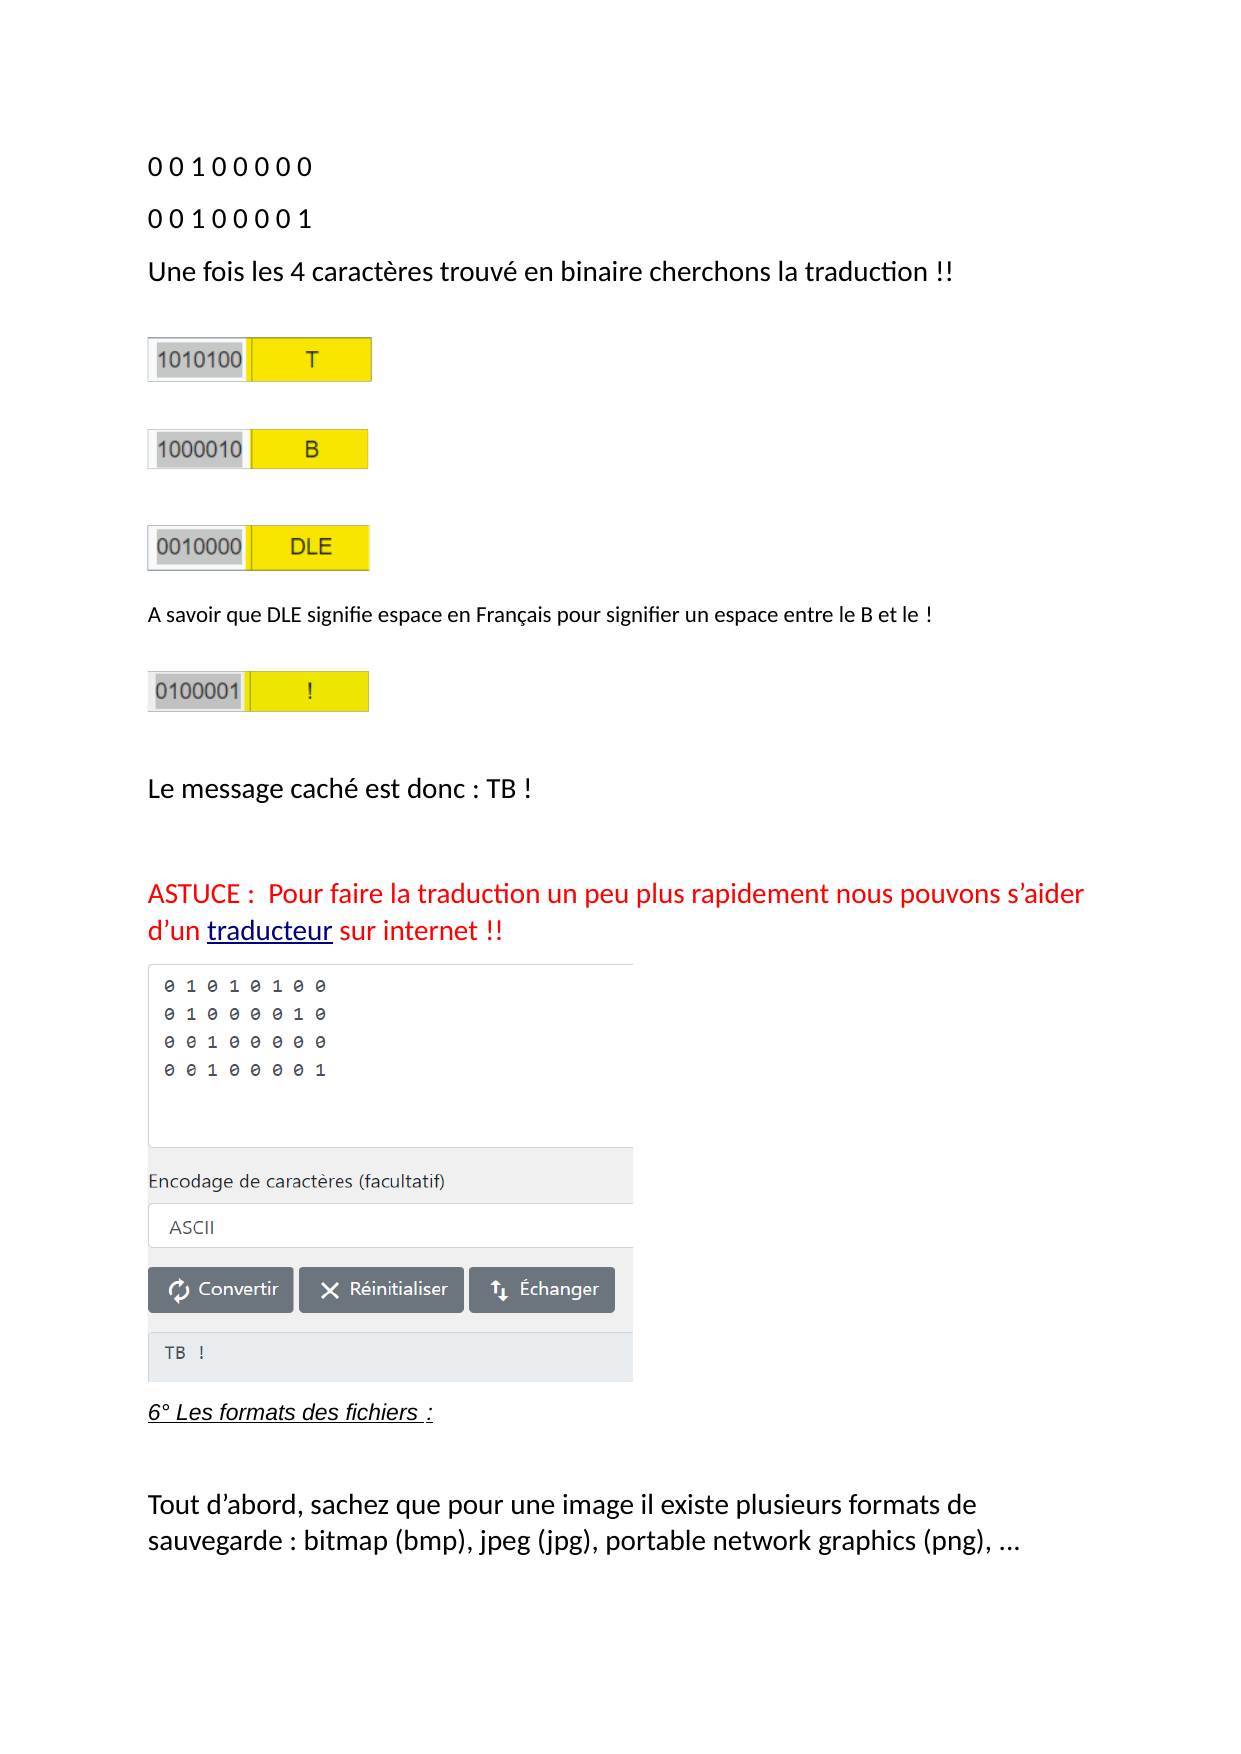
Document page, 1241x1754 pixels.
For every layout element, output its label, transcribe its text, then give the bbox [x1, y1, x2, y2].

text A savoir que DLE signifie espace en Français pour signifier un espace entre le B et le ! [148, 494, 1093, 628]
text 6° Les formats des fichiers : [148, 1399, 1093, 1426]
text ASTUCE : Pour faire la traduction un peu plus rapidement nous pouvons s’aider d’un traducteur sur internet !! [148, 876, 1093, 947]
text 0 0 1 0 0 0 0 1 [148, 201, 1093, 236]
text Une fois les 4 caractères trouvé en binaire cherchons la traduction !! [148, 253, 1093, 289]
text Le message caché est donc : TB ! [148, 770, 1093, 805]
text 0 0 1 0 0 0 0 0 [148, 148, 1093, 183]
text Tout d’abord, sachez que pour une image il existe plusieurs formats de sauvegarde : bitmap (bmp), jpeg (jpg), portable network graphics (png), ... [148, 1486, 1093, 1558]
